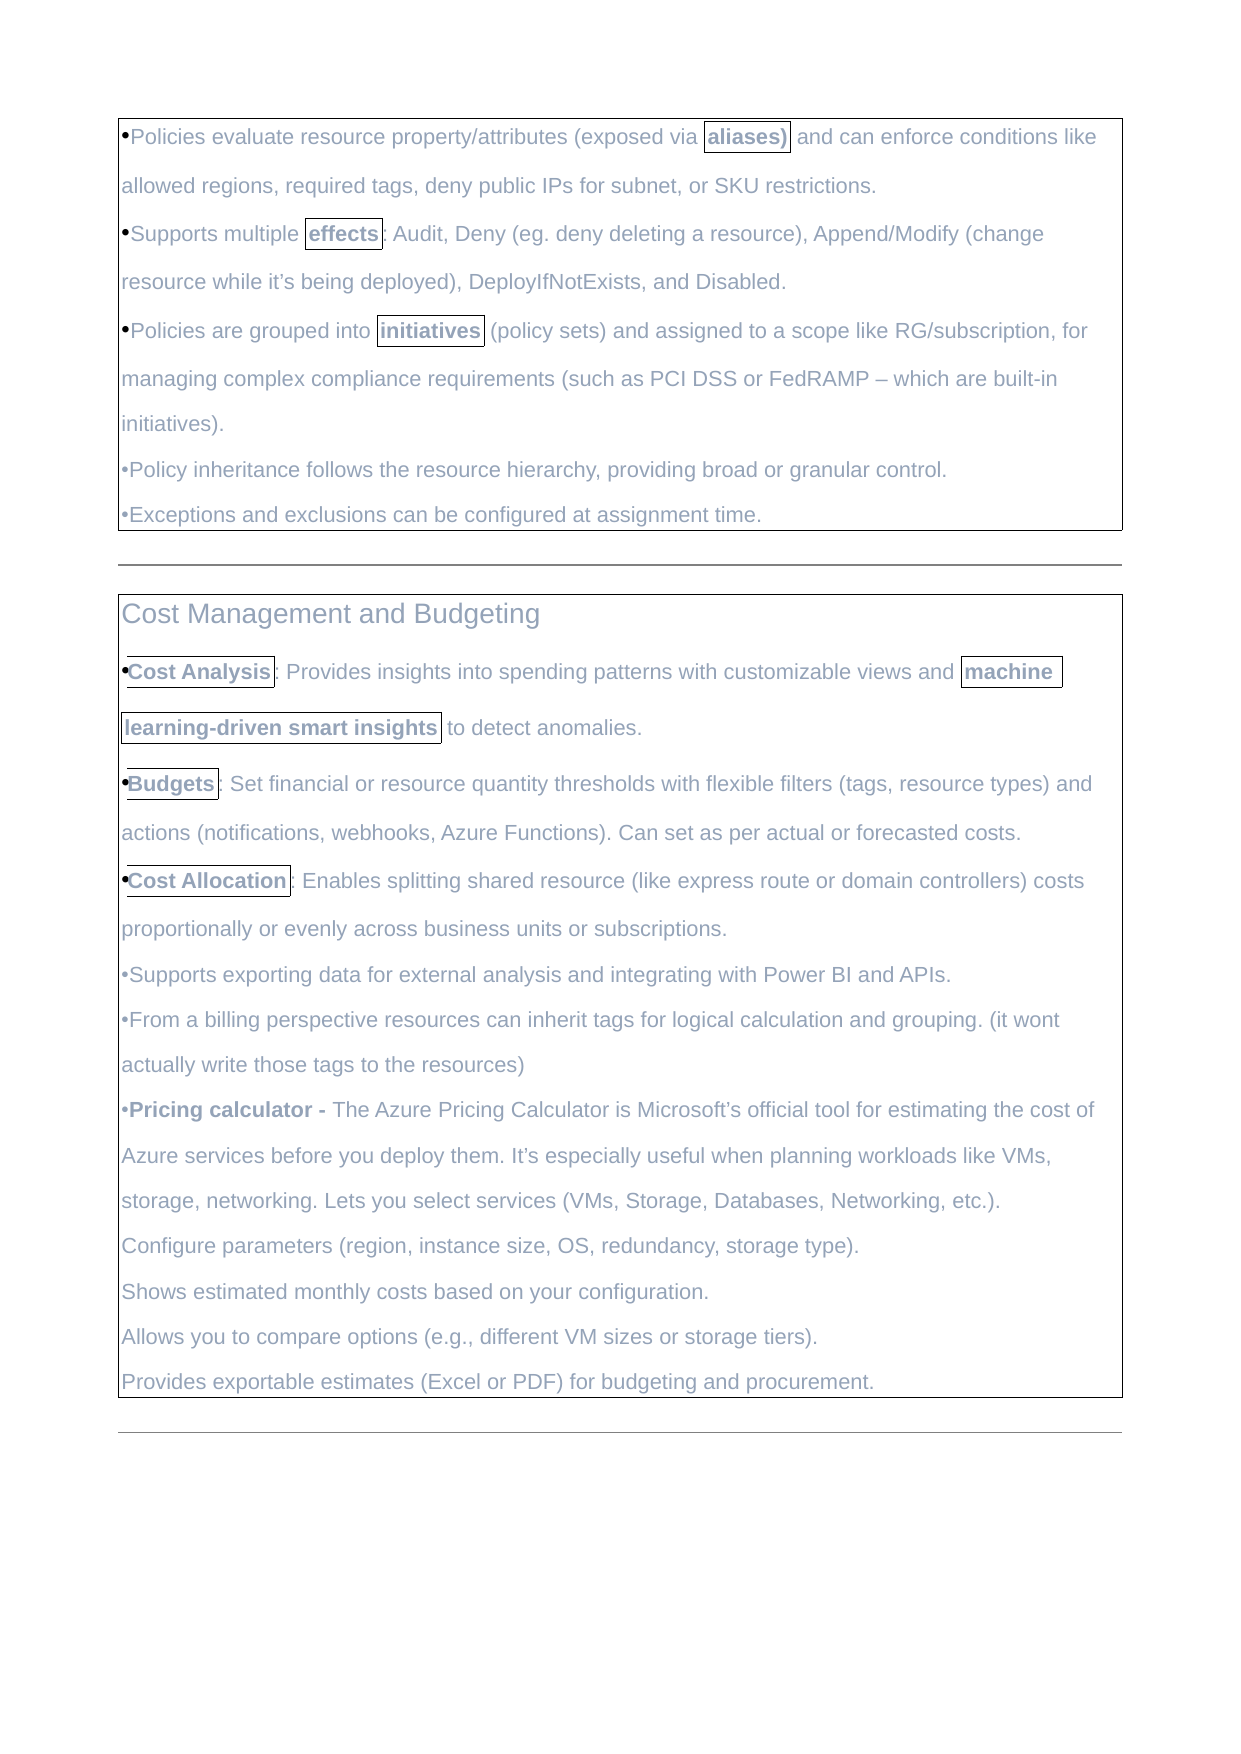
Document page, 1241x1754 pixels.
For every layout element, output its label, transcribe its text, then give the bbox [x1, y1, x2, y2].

list Exceptions and exclusions can be configured at assignment time. [119, 499, 1122, 530]
list Supports exporting data for external analysis and integrating with Power BI and APIs. [119, 958, 1122, 987]
list Policy inheritance follows the resource hierarchy, providing broad or granular control. [119, 453, 1122, 482]
list Budgets: Set financial or resource quantity thresholds with flexible filters (tags, resource types) and actions (notifications, webhooks, Azure Functions). Can set as per actual or forecasted costs. [119, 765, 1122, 845]
list Supports multiple effects: Audit, Deny (eg. deny deleting a resource), Append/Modify (change resource while it’s being deployed), DeployIfNotExists, and Disabled. [119, 215, 1122, 294]
list From a billing perspective resources can inherit tags for logical calculation and grouping. (it wont actually write those tags to the resources) [119, 1004, 1122, 1077]
list Policies evaluate resource property/attributes (exposed via aliases) and can enforce conditions like allowed regions, required tags, deny public IPs for subnet, or SKU restrictions. [119, 119, 1122, 198]
list Cost Analysis: Provides insights into spending patterns with customizable views and machine learning-driven smart insights to detect anomalies. [119, 653, 1122, 743]
list Policies are grouped into initiatives (policy sets) and assigned to a scope like RG/subscription, for managing complex compliance requirements (such as PCI DSS or FedRAMP – which are built-in initiatives). [119, 311, 1122, 436]
subtitle Cost Management and Budgeting [119, 595, 1122, 630]
list Cost Allocation: Enables splitting shared resource (like express route or domain controllers) costs proportionally or evenly across business units or subscriptions. [119, 862, 1122, 941]
list Pricing calculator - The Azure Pricing Calculator is Microsoft’s official tool for estimating the cost of Azure services before you deploy them. It’s especially useful when planning workloads like VMs, storage, networking. Lets you select services (VMs, Storage, Databases, Networking, etc.). Configure parameters (region, instance size, OS, redundancy, storage type). Shows estimated monthly costs based on your configuration. Allows you to compare options (e.g., different VM sizes or storage tiers). Provides exportable estimates (Excel or PDF) for budgeting and procurement. [119, 1094, 1122, 1397]
